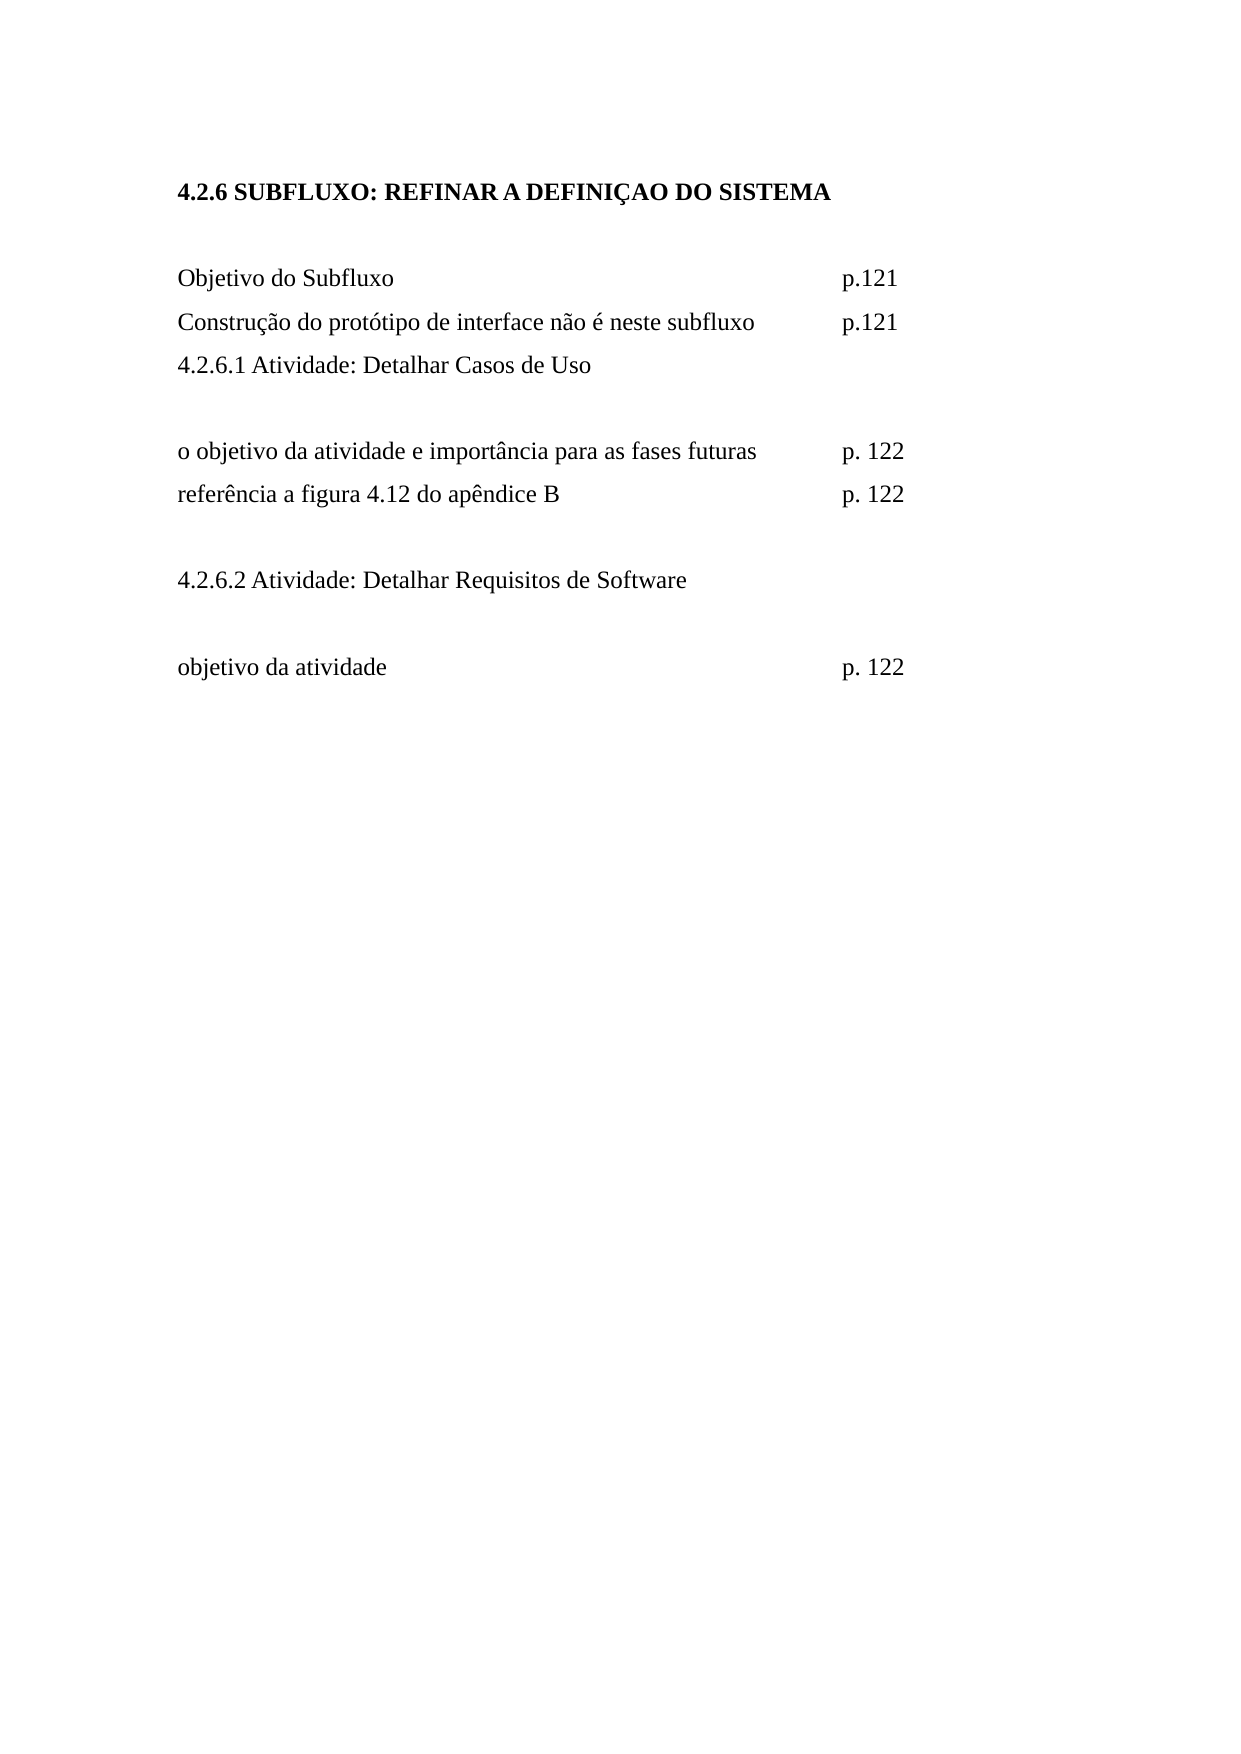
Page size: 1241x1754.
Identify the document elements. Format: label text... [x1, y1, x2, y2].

text 4.2.6 SUBFLUXO: REFINAR A DEFINIÇAO DO SISTEMA [177, 177, 1122, 206]
text referência a figura 4.12 do apêndice B p. 122 [177, 479, 1122, 508]
text Construção do protótipo de interface não é neste subfluxo p.121 [177, 307, 1122, 335]
text 4.2.6.1 Atividade: Detalhar Casos de Uso [177, 350, 1122, 378]
text 4.2.6.2 Atividade: Detalhar Requisitos de Software [177, 565, 1122, 594]
text objetivo da atividade p. 122 [177, 652, 1122, 680]
text o objetivo da atividade e importância para as fases futuras p. 122 [177, 436, 1122, 465]
text Objetivo do Subfluxo p.121 [177, 263, 1122, 292]
